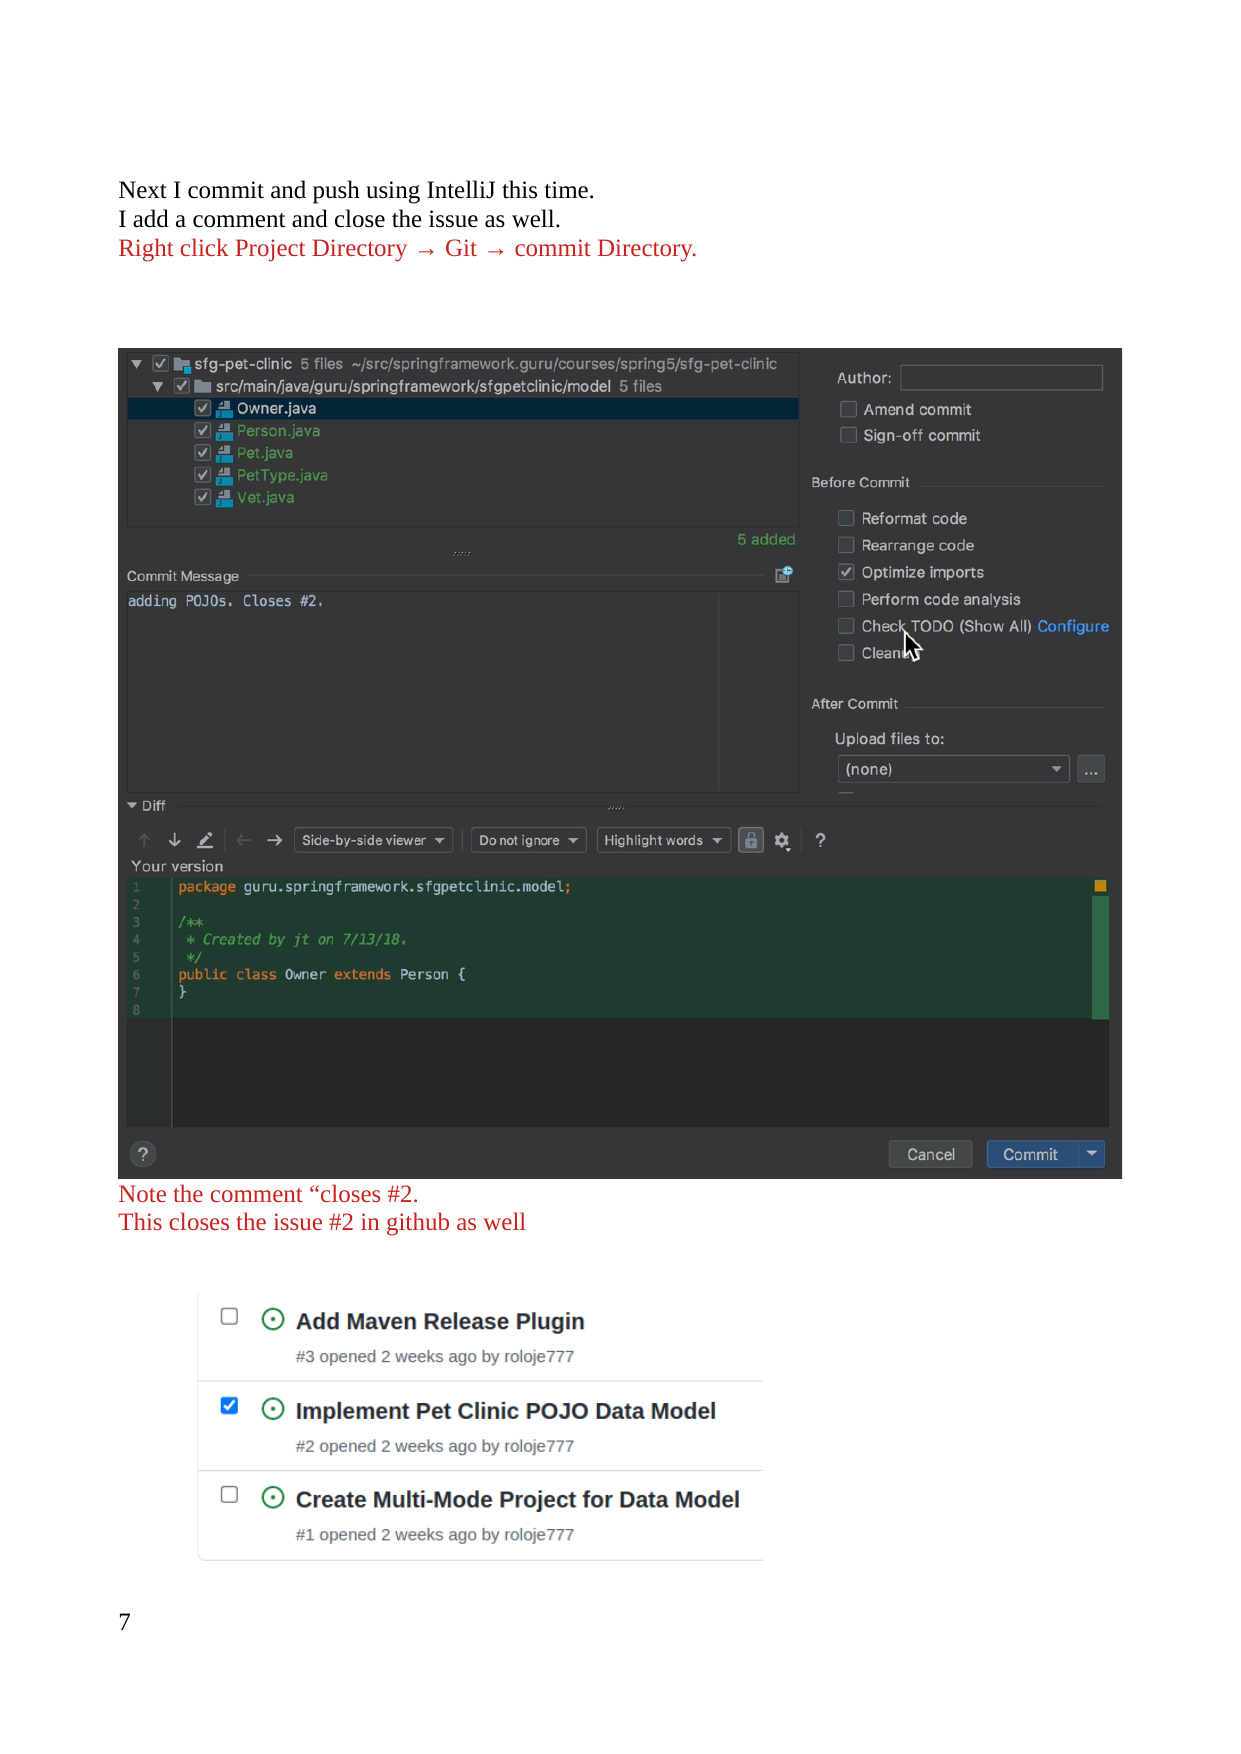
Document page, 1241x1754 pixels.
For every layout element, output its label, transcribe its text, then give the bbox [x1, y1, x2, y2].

picture [118, 348, 1123, 1179]
text Note the comment “closes #2. [118, 1179, 1122, 1207]
text Right click Project Directory → Git → commit Directory. [118, 233, 1122, 262]
text Next I commit and push using IntelliJ this time. [118, 176, 1122, 204]
picture [197, 1293, 764, 1562]
text I add a comment and close the issue as well. [118, 204, 1122, 233]
text This closes the issue #2 in github as well [118, 1207, 1122, 1236]
